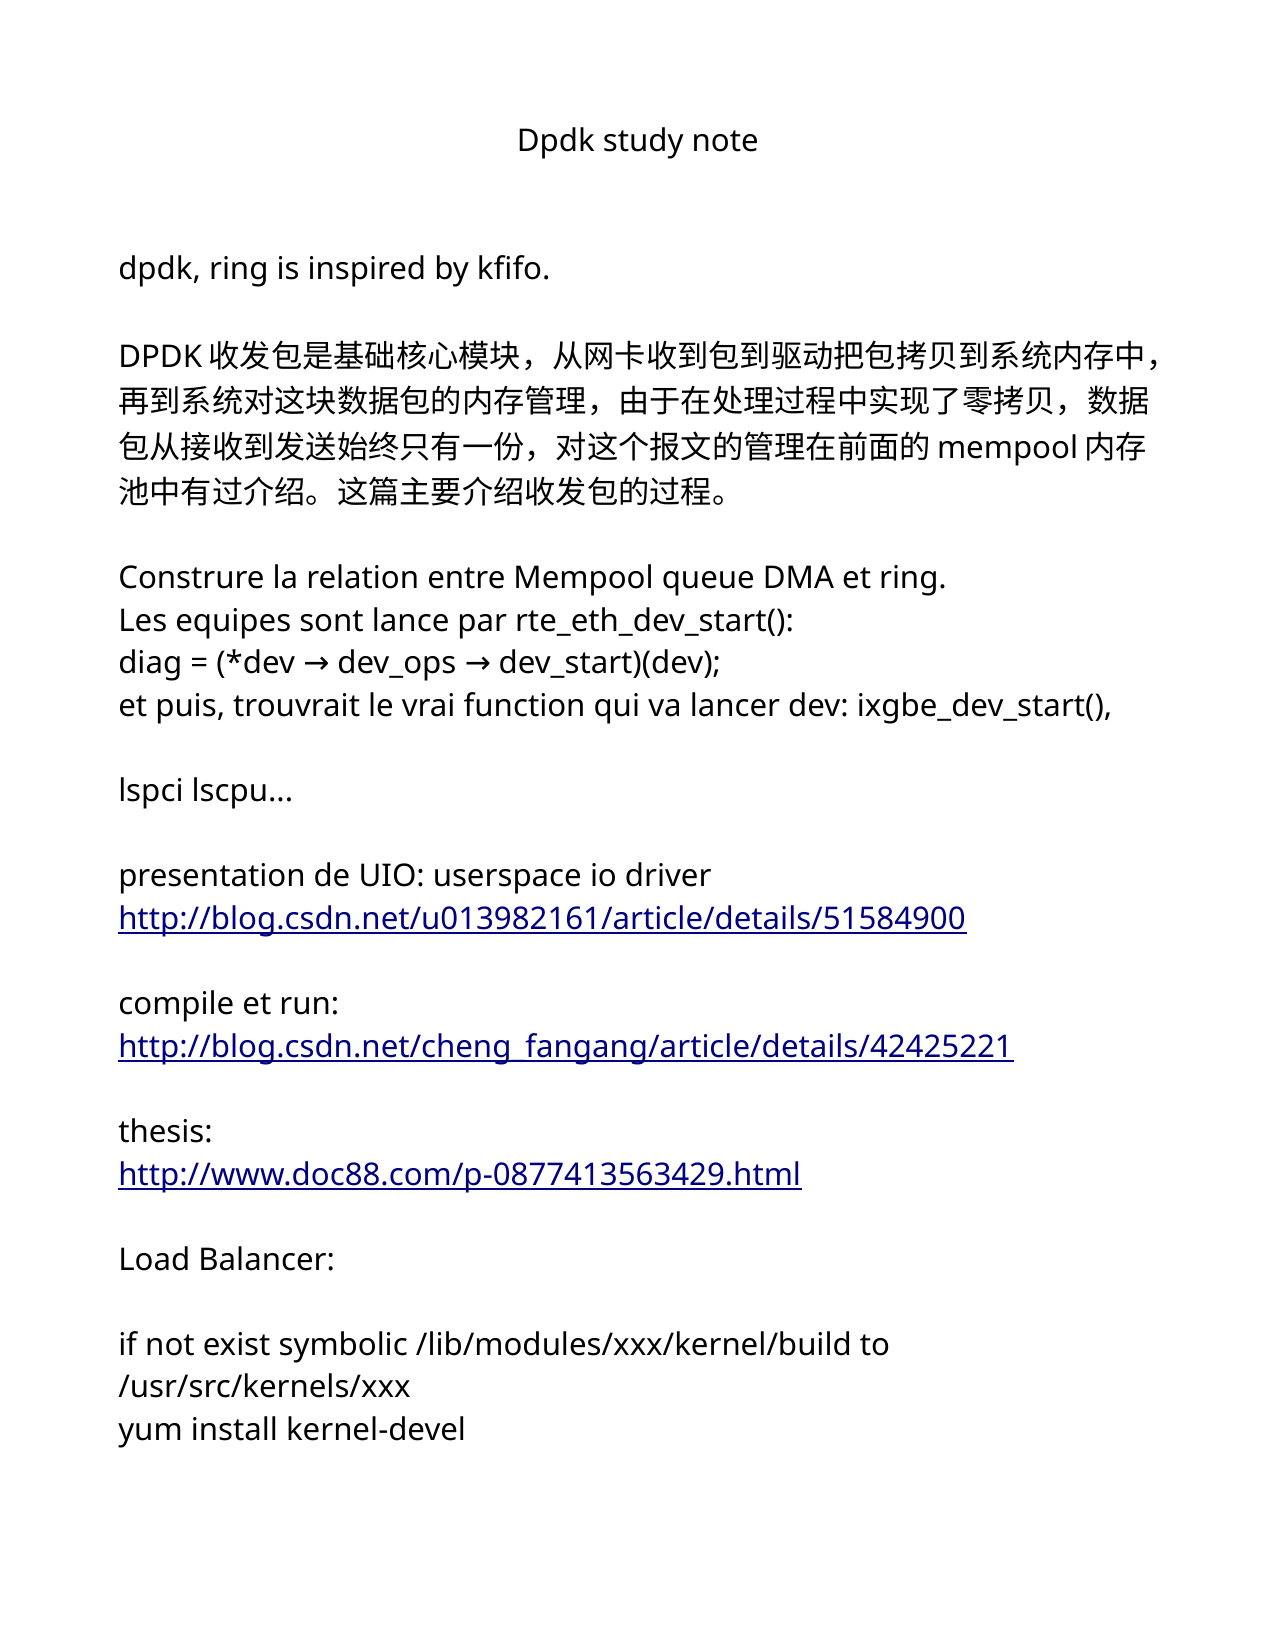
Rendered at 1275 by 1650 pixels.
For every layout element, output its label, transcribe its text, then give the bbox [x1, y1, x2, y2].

text Load Balancer: [118, 1237, 1157, 1279]
text lspci lscpu... [118, 768, 1157, 811]
text diag = (*dev → dev_ops → dev_start)(dev); [118, 640, 1157, 683]
text dpdk, ring is inspired by kfifo. [118, 246, 1157, 288]
text Dpdk study note [118, 118, 1157, 161]
text et puis, trouvrait le vrai function qui va lancer dev: ixgbe_dev_start(), [118, 683, 1157, 725]
text Les equipes sont lance par rte_eth_dev_start(): [118, 598, 1157, 640]
text if not exist symbolic /lib/modules/xxx/kernel/build to /usr/src/kernels/xxx [118, 1322, 1157, 1407]
text yum install kernel-devel [118, 1407, 1157, 1450]
text DPDK收发包是基础核心模块，从网卡收到包到驱动把包拷贝到系统内存中，再到系统对这块数据包的内存管理，由于在处理过程中实现了零拷贝，数据包从接收到发送始终只有一份，对这个报文的管理在前面的mempool内存池中有过介绍。这篇主要介绍收发包的过程。 [118, 331, 1157, 512]
text http://blog.csdn.net/cheng_fangang/article/details/42425221 [118, 1024, 1157, 1066]
text compile et run: [118, 981, 1157, 1024]
text presentation de UIO: userspace io driver [118, 853, 1157, 896]
text http://blog.csdn.net/u013982161/article/details/51584900 [118, 896, 1157, 938]
text http://www.doc88.com/p-0877413563429.html [118, 1151, 1157, 1194]
text thesis: [118, 1109, 1157, 1151]
text Construre la relation entre Mempool queue DMA et ring. [118, 555, 1157, 598]
